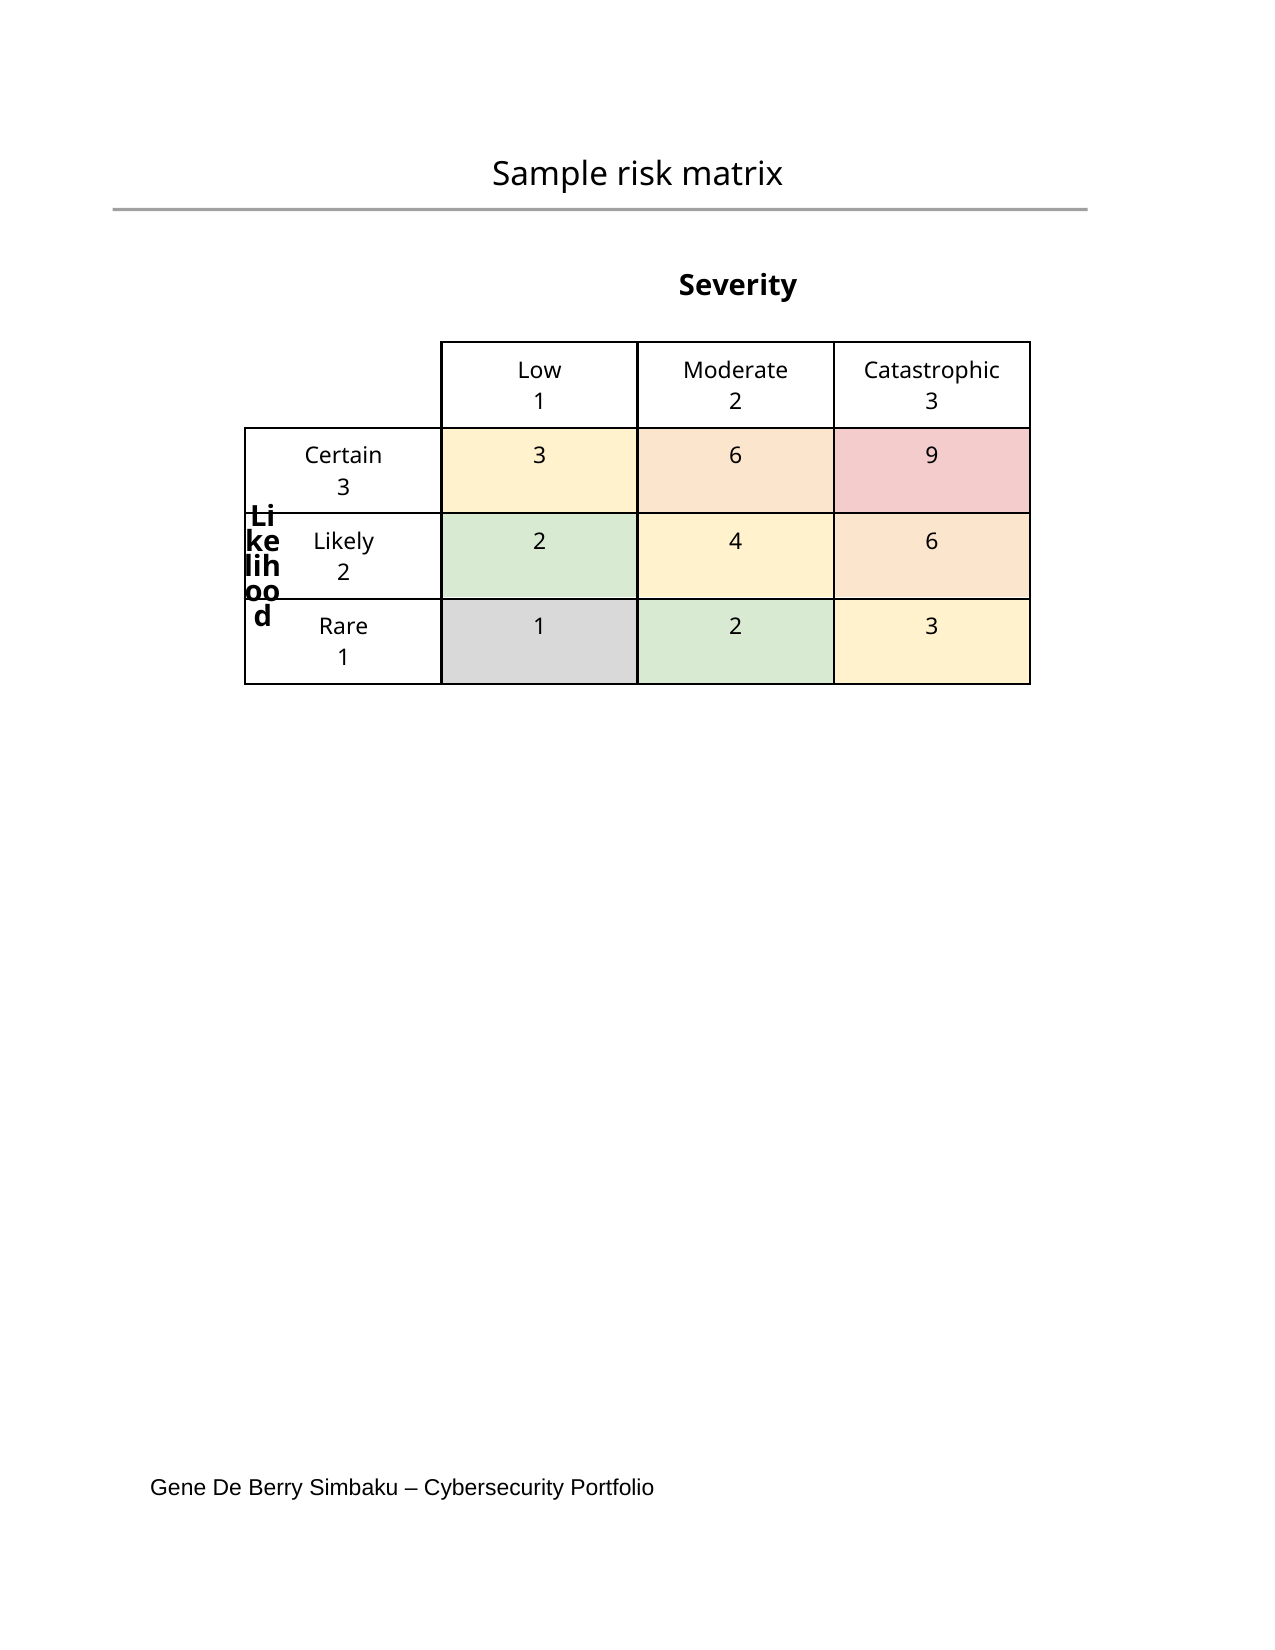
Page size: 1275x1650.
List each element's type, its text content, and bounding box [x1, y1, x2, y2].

subtitle Sample risk matrix [112, 150, 1162, 195]
table_cell 6 [639, 429, 833, 512]
table_cell 1 [443, 600, 636, 683]
table_cell 2 [443, 514, 636, 597]
table_cell 4 [639, 514, 833, 597]
table_cell 3 [443, 429, 636, 512]
table_cell 6 [835, 514, 1029, 597]
table_cell Certain 3 [246, 429, 440, 512]
table_cell Rare 1 [246, 600, 440, 683]
table_cell 9 [835, 429, 1029, 512]
table_cell 3 [835, 600, 1029, 683]
table_header [246, 343, 440, 427]
text Likelihood [244, 507, 281, 632]
table_header Catastrophic 3 [835, 343, 1029, 427]
table_cell Likely 2 [281, 514, 440, 597]
text Severity [653, 275, 822, 300]
table_header Moderate 2 [639, 343, 833, 427]
table_header Low 1 [443, 343, 636, 427]
table_cell 2 [639, 600, 833, 683]
